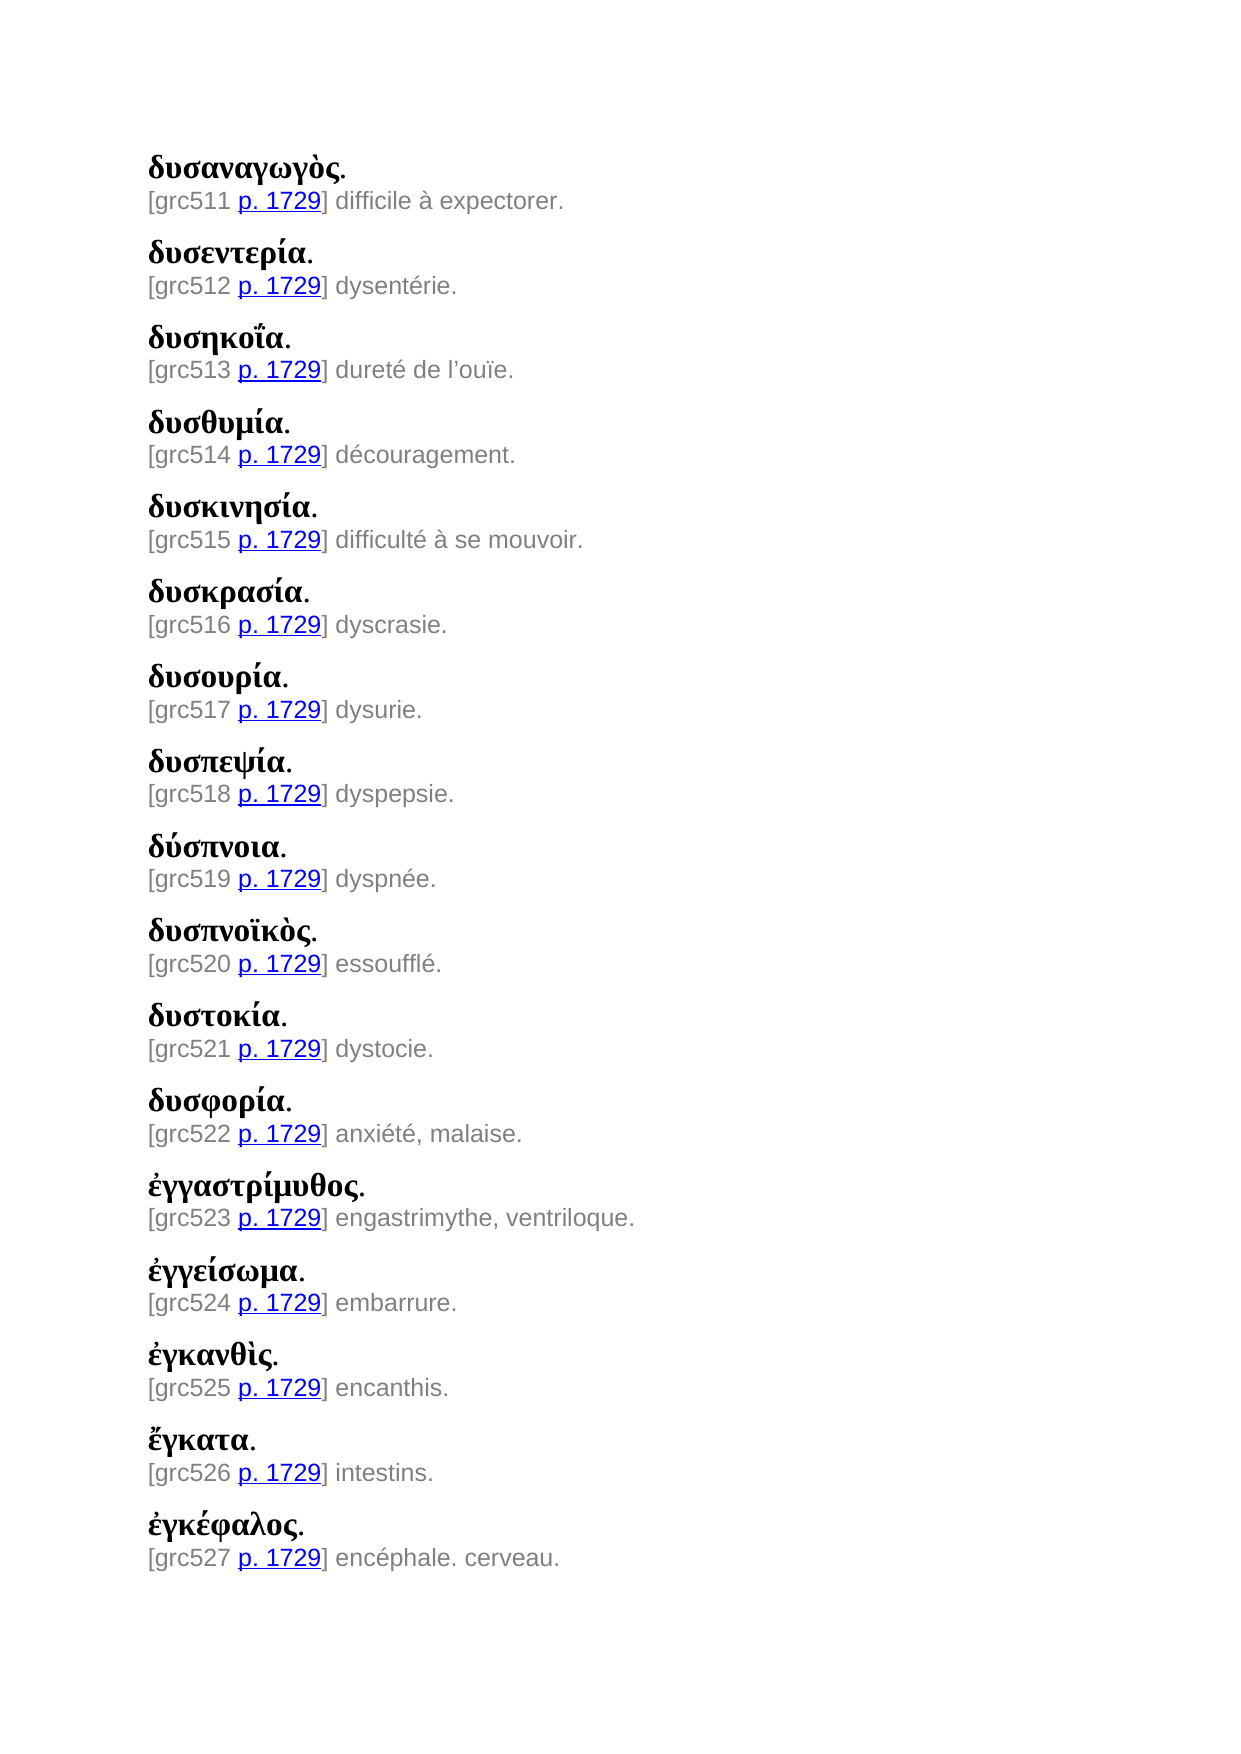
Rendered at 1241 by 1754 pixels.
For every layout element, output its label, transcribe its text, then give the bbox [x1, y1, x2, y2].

text [grc518 p. 1729] dyspepsie. [148, 779, 1093, 808]
text δυσαναγωγὸς. [148, 148, 1093, 186]
text [grc517 p. 1729] dysurie. [148, 695, 1093, 723]
text [grc527 p. 1729] encéphale. cerveau. [148, 1543, 1093, 1571]
text [grc524 p. 1729] embarrure. [148, 1288, 1093, 1317]
text [grc516 p. 1729] dyscrasie. [148, 610, 1093, 639]
text ἔγκατα. [148, 1419, 1093, 1458]
text [grc525 p. 1729] encanthis. [148, 1373, 1093, 1402]
text δυσθυμία. [148, 402, 1093, 440]
text ἐγγείσωμα. [148, 1250, 1093, 1288]
text ἐγκέφαλος. [148, 1504, 1093, 1543]
text δυσηκοΐα. [148, 317, 1093, 356]
text δυστοκία. [148, 996, 1093, 1034]
text [grc519 p. 1729] dyspnée. [148, 864, 1093, 893]
text [grc521 p. 1729] dystocie. [148, 1034, 1093, 1063]
text [grc526 p. 1729] intestins. [148, 1458, 1093, 1487]
text δύσπνοια. [148, 826, 1093, 864]
text [grc511 p. 1729] difficile à expectorer. [148, 186, 1093, 215]
text [grc520 p. 1729] essoufflé. [148, 949, 1093, 978]
text δυσουρία. [148, 656, 1093, 695]
text [grc522 p. 1729] anxiété, malaise. [148, 1119, 1093, 1147]
text ἐγκανθὶς. [148, 1335, 1093, 1373]
text ἐγγαστρίμυθος. [148, 1165, 1093, 1203]
text δυσκρασία. [148, 572, 1093, 610]
text δυσπεψία. [148, 741, 1093, 779]
text [grc513 p. 1729] dureté de l’ouïe. [148, 356, 1093, 384]
text δυσπνοϊκὸς. [148, 911, 1093, 949]
text [grc515 p. 1729] difficulté à se mouvoir. [148, 525, 1093, 554]
text [grc512 p. 1729] dysentérie. [148, 271, 1093, 299]
text δυσκινησία. [148, 487, 1093, 525]
text δυσφορία. [148, 1080, 1093, 1119]
text [grc514 p. 1729] découragement. [148, 440, 1093, 469]
text [grc523 p. 1729] engastrimythe, ventriloque. [148, 1203, 1093, 1232]
text δυσεντερία. [148, 232, 1093, 271]
